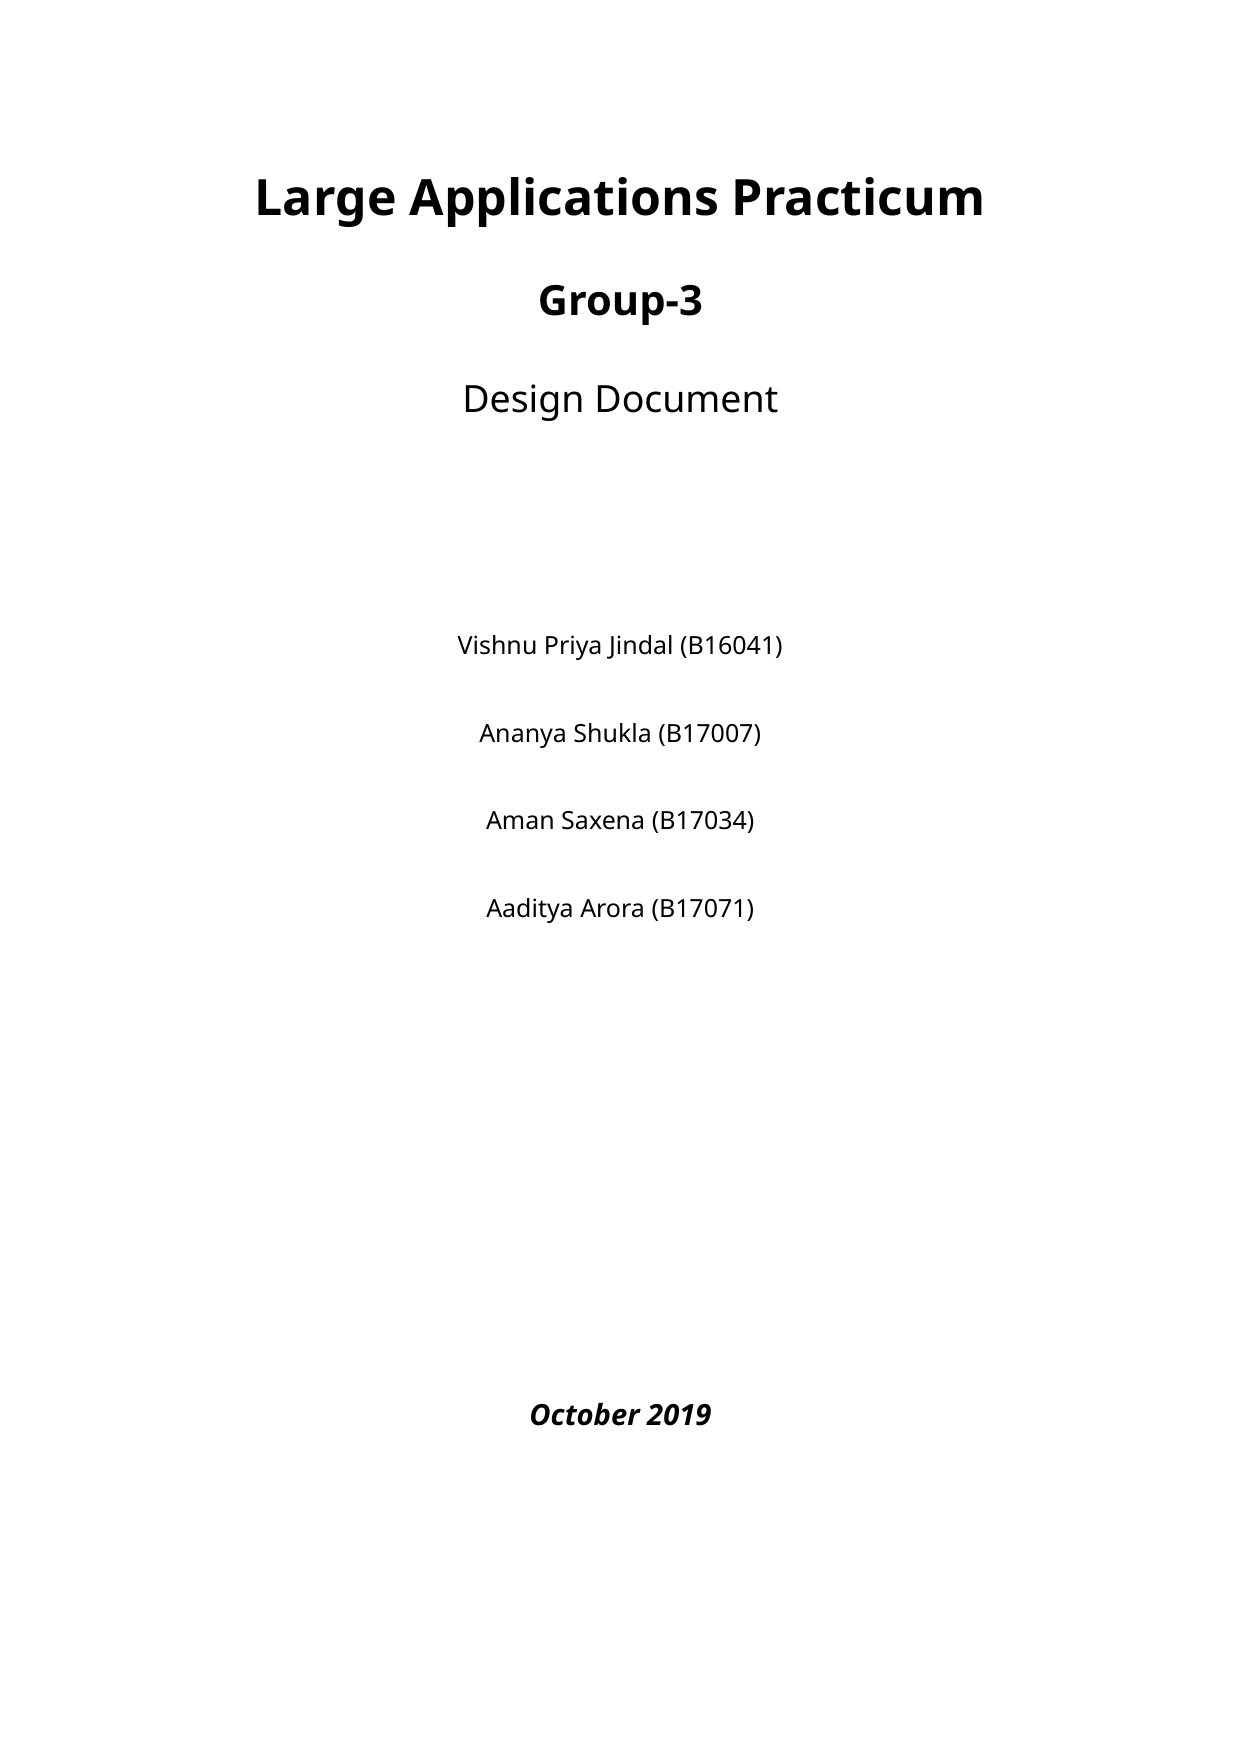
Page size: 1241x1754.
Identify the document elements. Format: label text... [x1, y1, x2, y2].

text Group-3 [118, 293, 642, 322]
text Large Applications Practicum [486, 189, 1122, 223]
text Vishnu Priya Jindal (B16041) [683, 641, 779, 658]
text Ananya Shukla (B17007) [661, 729, 757, 746]
text Group-3 [648, 293, 1122, 322]
text Aman Saxena (B17034) [118, 816, 655, 833]
text Large Applications Practicum [455, 189, 479, 223]
text Aaditya Arora (B17071) [118, 904, 552, 921]
text Aaditya Arora (B17071) [654, 904, 750, 921]
text Vishnu Priya Jindal (B16041) [778, 641, 1122, 658]
text Large Applications Practicum [118, 189, 355, 223]
text Ananya Shukla (B17007) [118, 729, 545, 746]
text October 2019 [118, 1394, 1122, 1433]
text Aaditya Arora (B17071) [749, 904, 1122, 921]
text Vishnu Priya Jindal (B16041) [612, 641, 684, 658]
text Aman Saxena (B17034) [654, 816, 750, 833]
text Large Applications Practicum [361, 189, 448, 223]
text Group-3 [620, 293, 629, 310]
text Design Document [118, 392, 1122, 432]
text Vishnu Priya Jindal (B16041) [118, 641, 580, 658]
text Aman Saxena (B17034) [749, 816, 1122, 833]
text Aaditya Arora (B17071) [553, 904, 655, 921]
text Ananya Shukla (B17007) [546, 729, 662, 746]
text Ananya Shukla (B17007) [756, 729, 1122, 746]
